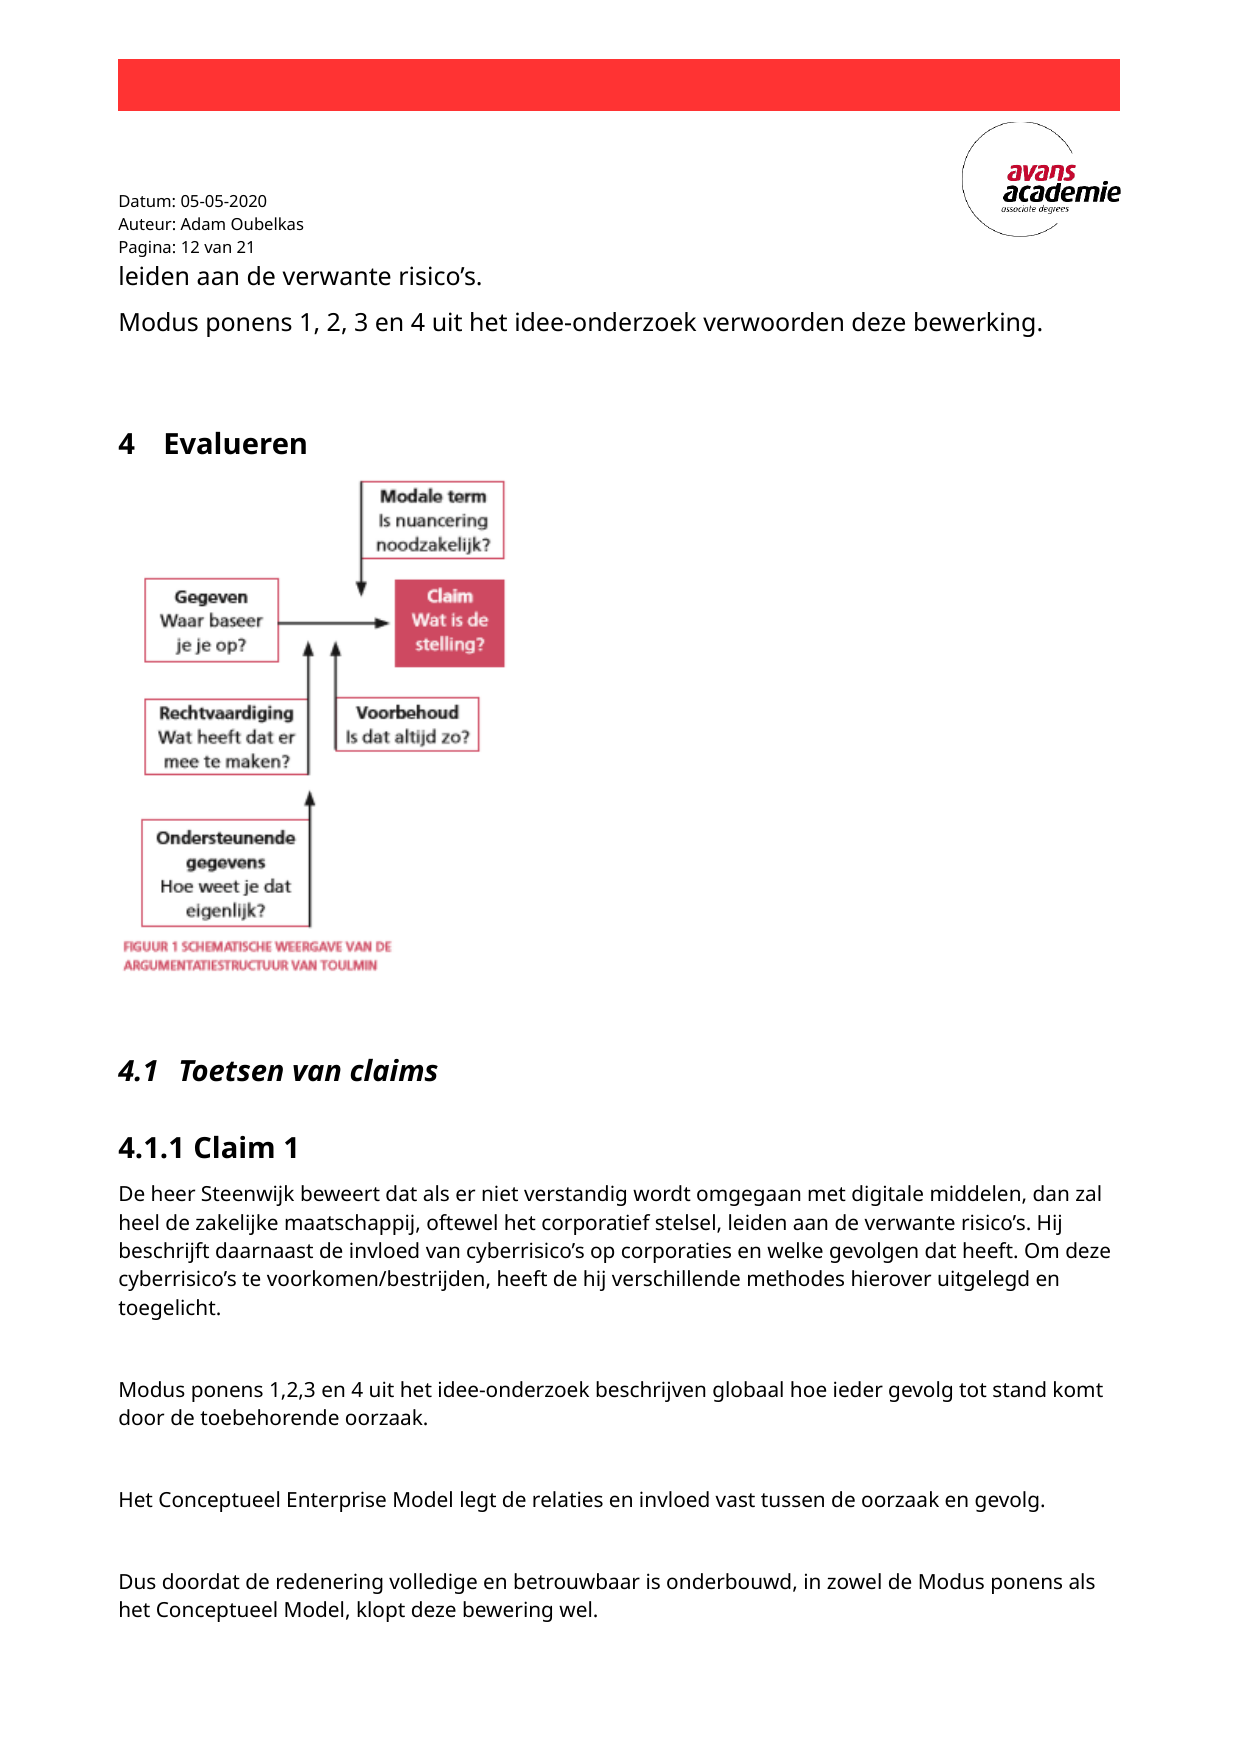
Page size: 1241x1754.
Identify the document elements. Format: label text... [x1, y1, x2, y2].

subtitle Evalueren [118, 423, 1122, 463]
text Het Conceptueel Enterprise Model legt de relaties en invloed vast tussen de oorzaak en gevolg. [118, 1485, 1122, 1513]
text Modus ponens 1, 2, 3 en 4 uit het idee-onderzoek verwoorden deze bewerking. [118, 305, 1122, 339]
text De heer Steenwijk beweert dat als er niet verstandig wordt omgegaan met digitale middelen, dan zal heel de zakelijke maatschappij, oftewel het corporatief stelsel, leiden aan de verwante risico’s. Hij beschrijft daarnaast de invloed van cyberrisico’s op corporaties en welke gevolgen dat heeft. Om deze cyberrisico’s te voorkomen/bestrijden, heeft de hij verschillende methodes hierover uitgelegd en toegelicht. [118, 1179, 1122, 1321]
text Modus ponens 1,2,3 en 4 uit het idee-onderzoek beschrijven globaal hoe ieder gevolg tot stand komt door de toebehorende oorzaak. [118, 1375, 1122, 1432]
subtitle Claim 1 [118, 1127, 1122, 1167]
text Dus doordat de redenering volledige en betrouwbaar is onderbouwd, in zowel de Modus ponens als het Conceptueel Model, klopt deze bewering wel. [118, 1567, 1122, 1624]
subtitle Toetsen van claims [118, 1050, 1122, 1089]
text leiden aan de verwante risico’s. [118, 258, 1122, 292]
